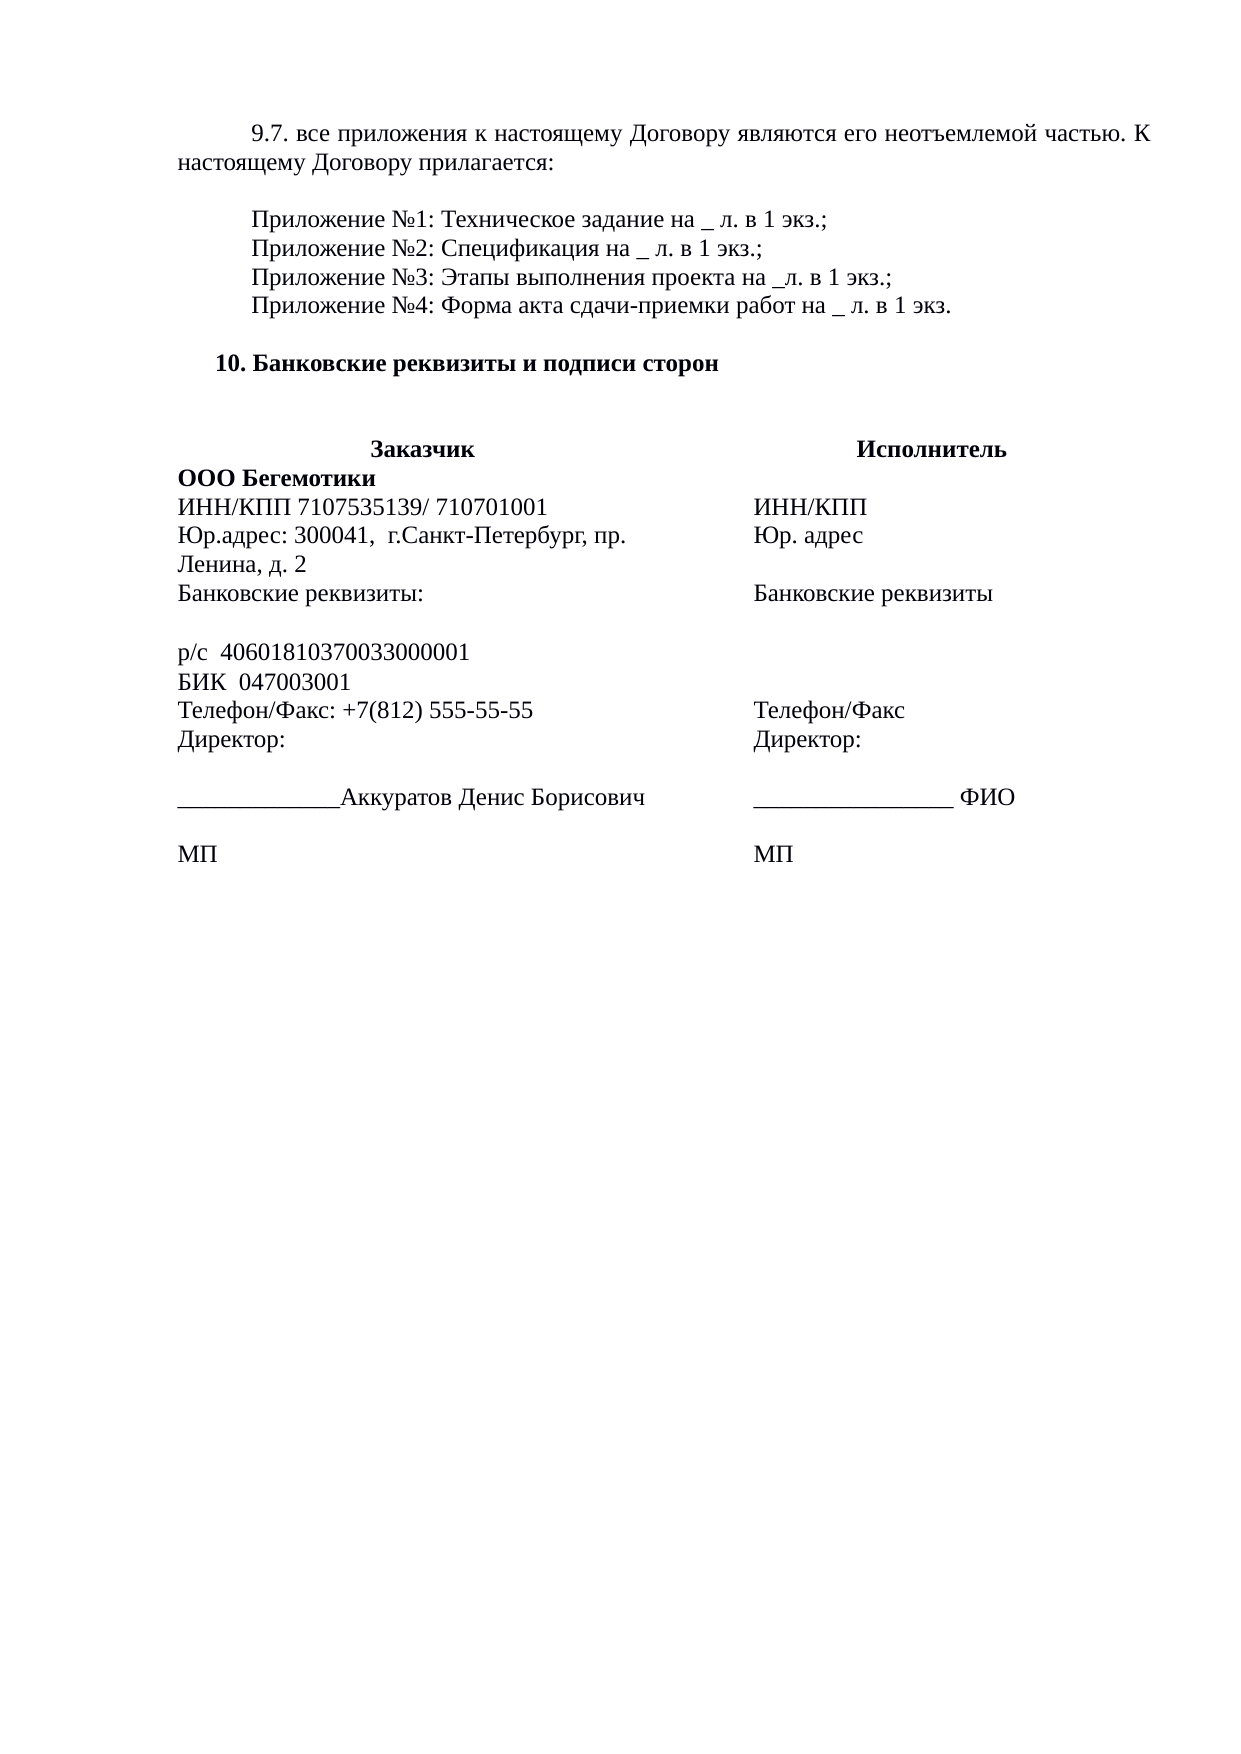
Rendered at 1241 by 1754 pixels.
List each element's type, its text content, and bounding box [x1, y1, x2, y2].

table_cell Телефон/Факс: +7(812) 555-55-55 [166, 696, 679, 724]
table_cell Юр. адрес [742, 521, 1121, 578]
list Банковские реквизиты и подписи сторон [215, 348, 1152, 377]
text Приложение №4: Форма акта сдачи-приемки работ на _ л. в 1 экз. [177, 291, 1152, 319]
text Приложение №2: Спецификация на _ л. в 1 экз.; [177, 233, 1152, 262]
table_header Заказчик [166, 434, 679, 463]
table_cell [679, 607, 742, 696]
table_cell ООО Бегемотики [166, 463, 679, 492]
table_cell [742, 463, 1121, 492]
table_header [679, 434, 742, 463]
table_header Исполнитель [742, 434, 1121, 463]
table_cell Юр.адрес: 300041, г.Санкт-Петербург, пр. Ленина, д. 2 [166, 521, 679, 578]
table_cell ИНН/КПП [742, 492, 1121, 521]
table_cell [679, 521, 742, 578]
table_cell Директор: _____________Аккуратов Денис Борисович МП [166, 724, 679, 868]
table_cell [679, 492, 742, 521]
table_cell [679, 578, 742, 607]
table_cell Банковские реквизиты [742, 578, 1121, 607]
table_cell Директор: ________________ ФИО МП [742, 724, 1121, 868]
table_cell [679, 463, 742, 492]
table_cell р/с 40601810370033000001 БИК 047003001 [166, 607, 679, 696]
text Приложение №3: Этапы выполнения проекта на _л. в 1 экз.; [177, 262, 1152, 291]
table_cell [742, 607, 1121, 696]
table_cell [679, 696, 742, 724]
table_cell [679, 724, 742, 868]
text Приложение №1: Техническое задание на _ л. в 1 экз.; [177, 204, 1152, 233]
table_cell Телефон/Факс [742, 696, 1121, 724]
table_cell ИНН/КПП 7107535139/ 710701001 [166, 492, 679, 521]
table_cell Банковские реквизиты: [166, 578, 679, 607]
text 9.7. все приложения к настоящему Договору являются его неотъемлемой частью. К настоящему Договору прилагается: [177, 118, 1152, 176]
